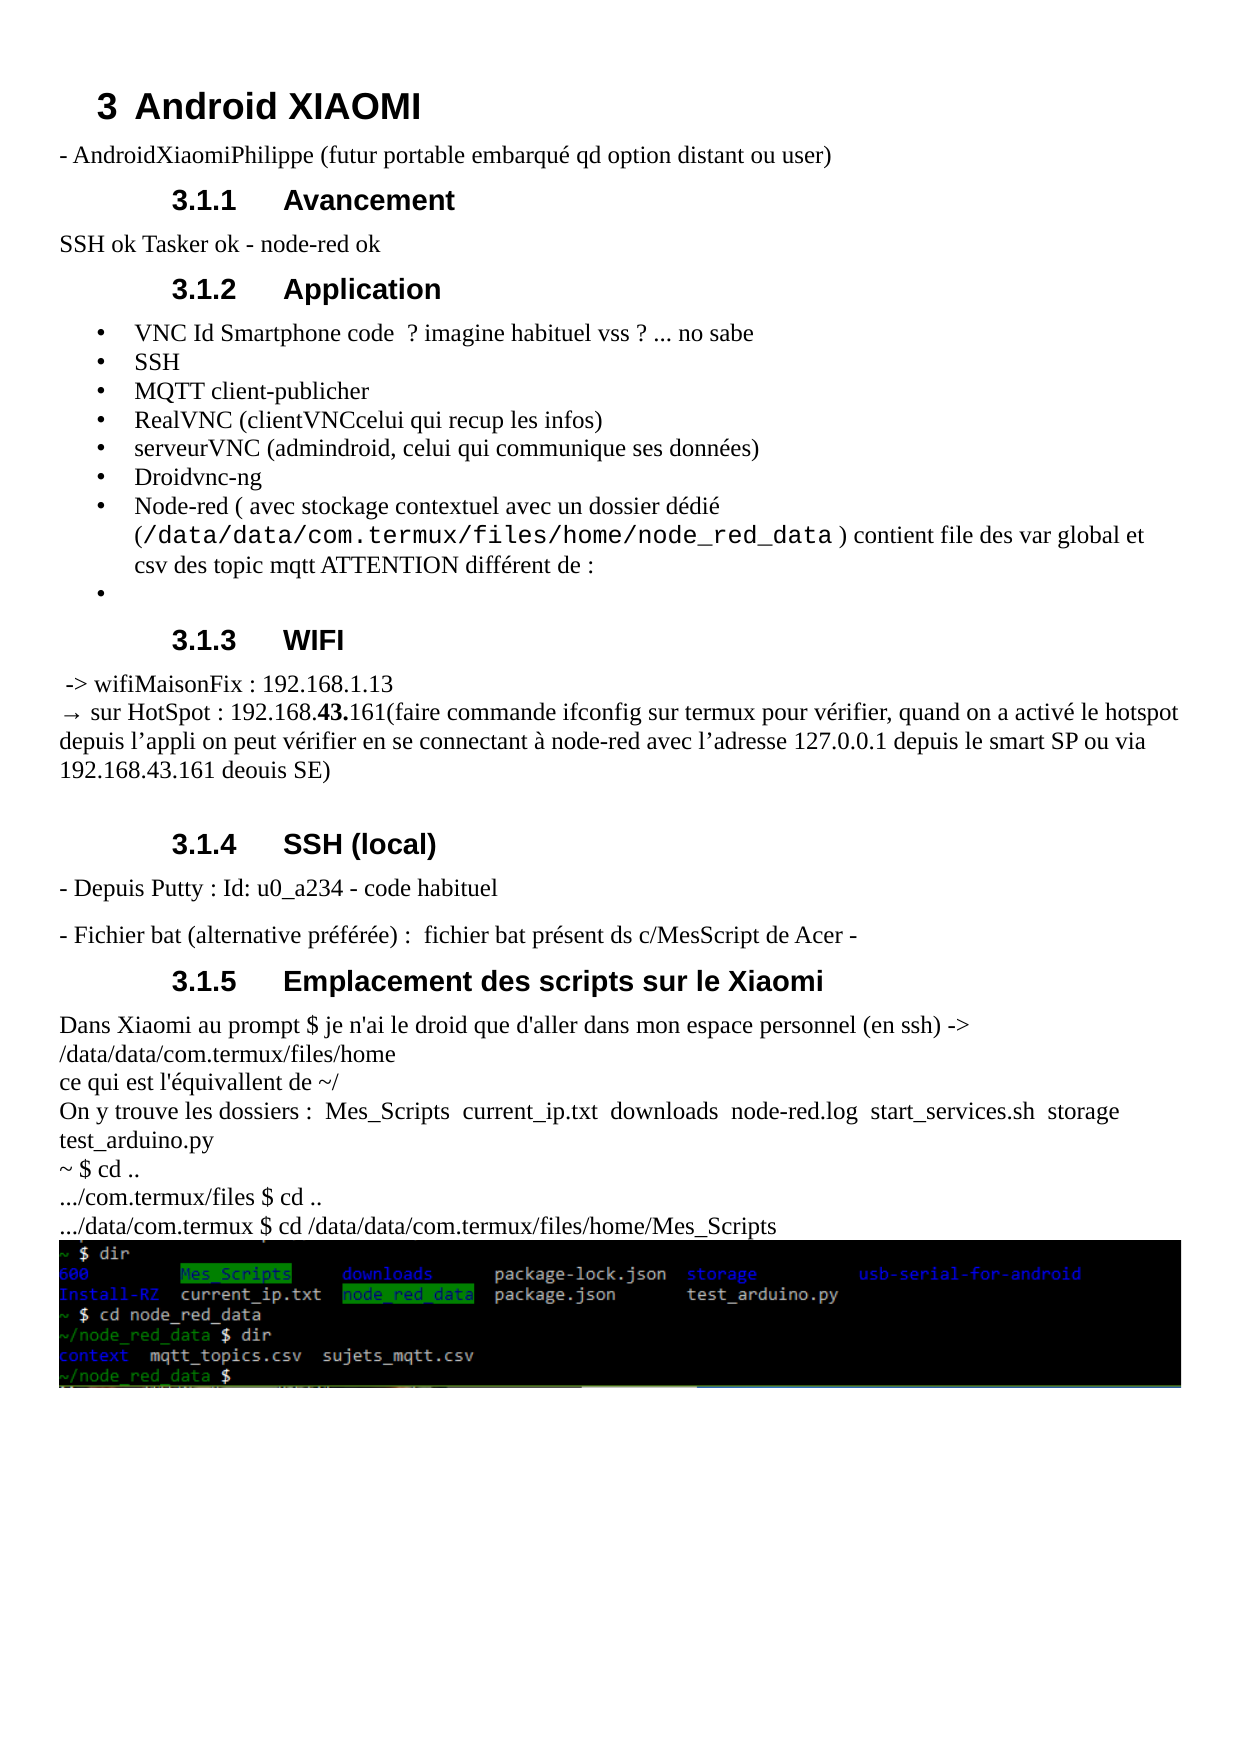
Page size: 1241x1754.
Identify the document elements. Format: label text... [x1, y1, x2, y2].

subtitle Emplacement des scripts sur le Xiaomi [172, 964, 1181, 997]
text .../com.termux/files $ cd .. [59, 1182, 1181, 1211]
list VNC Id Smartphone code ? imagine habituel vss ? ... no sabe [97, 318, 1181, 347]
text ce qui est l'équivallent de ~/ [59, 1067, 1181, 1096]
list Droidvnc-ng [97, 462, 1181, 491]
list Node-red ( avec stockage contextuel avec un dossier dédié (/data/data/com.termux/files/home/node_red_data ) contient file des var global et csv des topic mqtt ATTENTION différent de : [97, 491, 1181, 579]
text .../data/com.termux $ cd /data/data/com.termux/files/home/Mes_Scripts [59, 1211, 1181, 1240]
text - Fichier bat (alternative préférée) : fichier bat présent ds c/MesScript de Acer - [59, 921, 1181, 949]
list serveurVNC (admindroid, celui qui communique ses données) [97, 433, 1181, 462]
text - Depuis Putty : Id: u0_a234 - code habituel [59, 873, 1181, 902]
subtitle Android XIAOMI [97, 84, 1181, 127]
subtitle Avancement [172, 183, 1181, 217]
text ~ $ cd .. [59, 1154, 1181, 1182]
text Dans Xiaomi au prompt $ je n'ai le droid que d'aller dans mon espace personnel (en ssh) -> /data/data/com.termux/files/home [59, 1010, 1181, 1067]
list SSH [97, 347, 1181, 376]
subtitle SSH (local) [172, 827, 1181, 861]
text SSH ok Tasker ok - node-red ok [59, 229, 1181, 258]
list RealVNC (clientVNCcelui qui recup les infos) [97, 405, 1181, 433]
text On y trouve les dossiers : Mes_Scripts current_ip.txt downloads node-red.log start_services.sh storage test_arduino.py [59, 1096, 1181, 1154]
picture [59, 1240, 1182, 1388]
text -> wifiMaisonFix : 192.168.1.13 → sur HotSpot : 192.168.43.161(faire commande ifconfig sur termux pour vérifier, quand on a activé le hotspot depuis l’appli on peut vérifier en se connectant à node-red avec l’adresse 127.0.0.1 depuis le smart SP ou via 192.168.43.161 deouis SE) [59, 669, 1181, 784]
text - AndroidXiaomiPhilippe (futur portable embarqué qd option distant ou user) [59, 140, 1181, 168]
list MQTT client-publicher [97, 376, 1181, 405]
subtitle WIFI [172, 623, 1181, 656]
subtitle Application [172, 272, 1181, 306]
